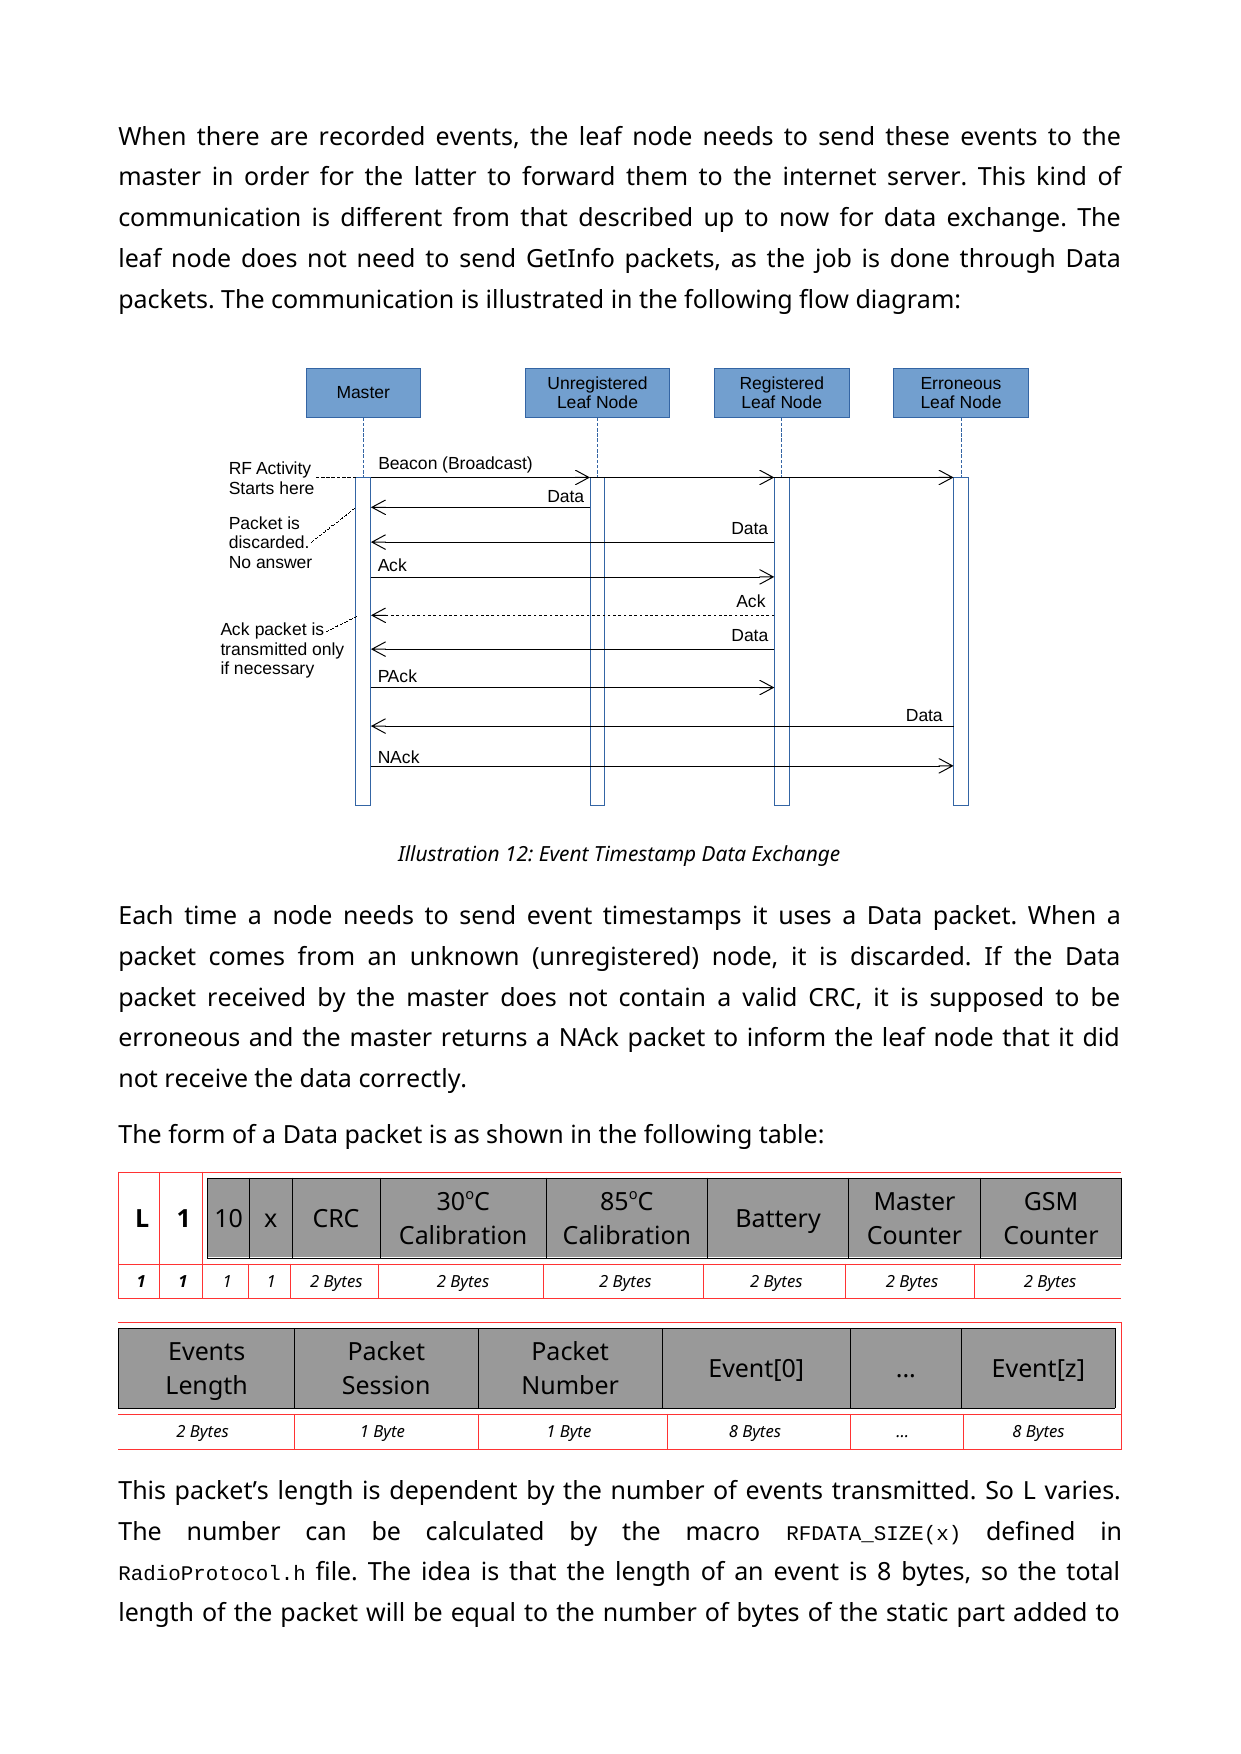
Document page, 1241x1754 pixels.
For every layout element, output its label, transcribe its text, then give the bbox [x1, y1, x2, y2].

table_cell 2 Bytes [379, 1265, 543, 1298]
table_cell 8 Bytes [964, 1415, 1121, 1448]
table_cell 2 Bytes [704, 1265, 845, 1298]
table_cell 1 [160, 1265, 202, 1298]
table_cell 1 Byte [479, 1415, 667, 1448]
table_cell 1 [203, 1265, 248, 1298]
text This packet’s length is dependent by the number of events transmitted. So L varies. The number can be calculated by the macro RFDATA_SIZE(x) defined in RadioProtocol.h file. The idea is that the length of an event is 8 bytes, so the total length of the packet will be equal to the number of bytes of the static part added to [118, 1472, 1122, 1629]
table_header Battery [708, 1179, 848, 1257]
table_header Packet Session [295, 1329, 478, 1408]
table_header x [250, 1179, 292, 1257]
table_cell 2 Bytes [291, 1265, 378, 1298]
table_cell 2 Bytes [118, 1415, 294, 1448]
text When there are recorded events, the leaf node needs to send these events to the master in order for the latter to forward them to the internet server. This kind of communication is different from that described up to now for data exchange. The leaf node does not need to send GetInfo packets, as the job is done through Data packets. The communication is illustrated in the following flow diagram: [118, 118, 1122, 316]
text Each time a node needs to send event timestamps it uses a Data packet. When a packet comes from an unknown (unregistered) node, it is discarded. If the Data packet received by the master does not contain a valid CRC, it is supposed to be erroneous and the master returns a NAck packet to inform the leaf node that it did not receive the data correctly. [118, 337, 1122, 1095]
table_header Event[0] [663, 1329, 850, 1408]
table_header GSM Counter [981, 1179, 1121, 1257]
table_header [118, 1323, 1121, 1414]
table_header 10 [208, 1179, 249, 1257]
table_header ... [851, 1329, 961, 1408]
table_header 1 [160, 1173, 202, 1263]
table_cell 2 Bytes [975, 1265, 1121, 1298]
table_header 30oC Calibration [381, 1179, 546, 1257]
text The form of a Data packet is as shown in the following table: [118, 1116, 1122, 1150]
table_header [203, 1173, 1121, 1263]
table_header L [119, 1173, 159, 1263]
table_header CRC [293, 1179, 380, 1257]
table_header 85oC Calibration [547, 1179, 707, 1257]
table_header Packet Number [479, 1329, 662, 1408]
table_cell 1 Byte [295, 1415, 478, 1448]
table_cell 1 [249, 1265, 290, 1298]
table_header Events Length [119, 1329, 294, 1408]
table_cell 1 [119, 1265, 159, 1298]
text Illustration 12: Event Timestamp Data Exchange [203, 349, 1037, 867]
table_header Master Counter [849, 1179, 980, 1257]
table_cell 8 Bytes [668, 1415, 850, 1448]
table_cell ... [851, 1415, 963, 1448]
table_cell 2 Bytes [846, 1265, 974, 1298]
table_header Event[z] [962, 1329, 1115, 1408]
table_cell 2 Bytes [544, 1265, 703, 1298]
